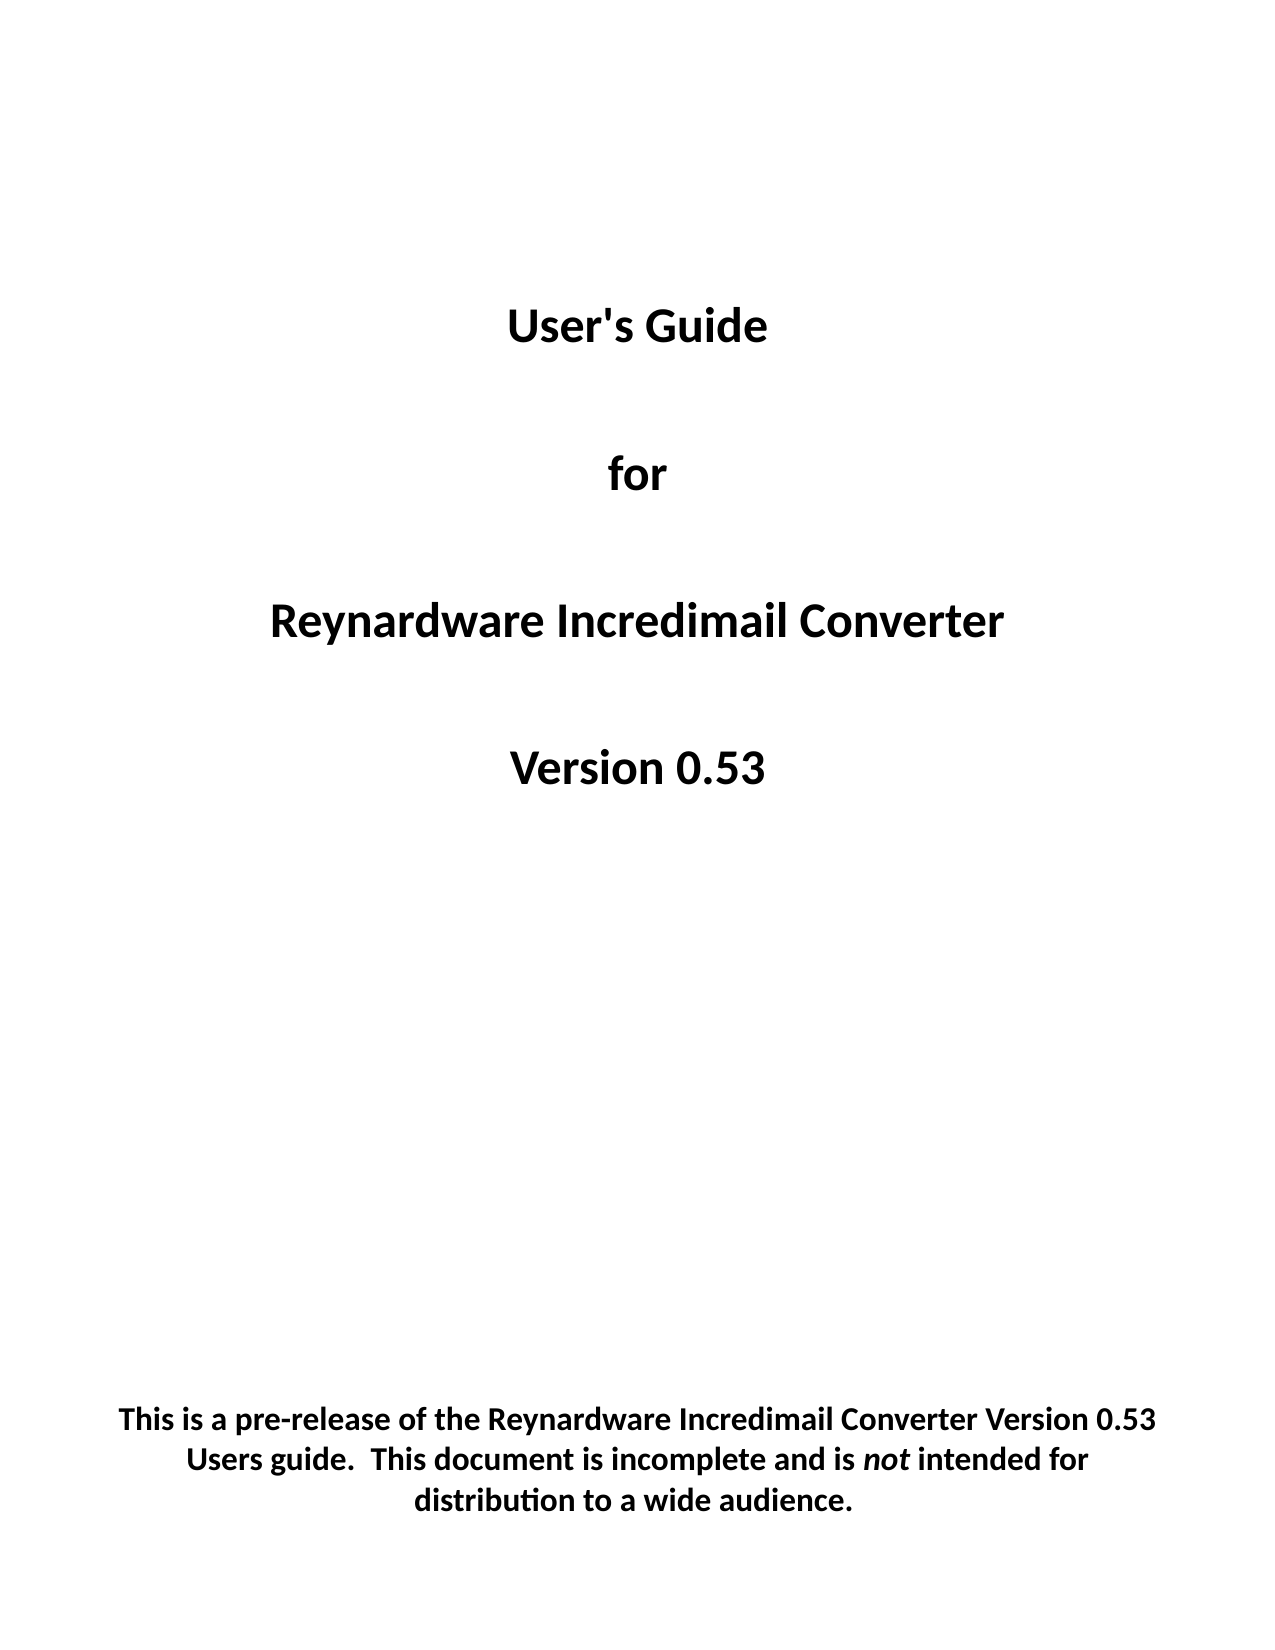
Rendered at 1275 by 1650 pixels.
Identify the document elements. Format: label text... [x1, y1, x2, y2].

text User's Guide [112, 294, 1162, 355]
text Reynardware Incredimail Converter [112, 588, 1162, 649]
text This is a pre-release of the Reynardware Incredimail Converter Version 0.53 Users guide. This document is incomplete and is not intended for distribution to a wide audience. [112, 1397, 1162, 1520]
text Version 0.53 [112, 736, 1162, 797]
text for [112, 441, 1162, 502]
